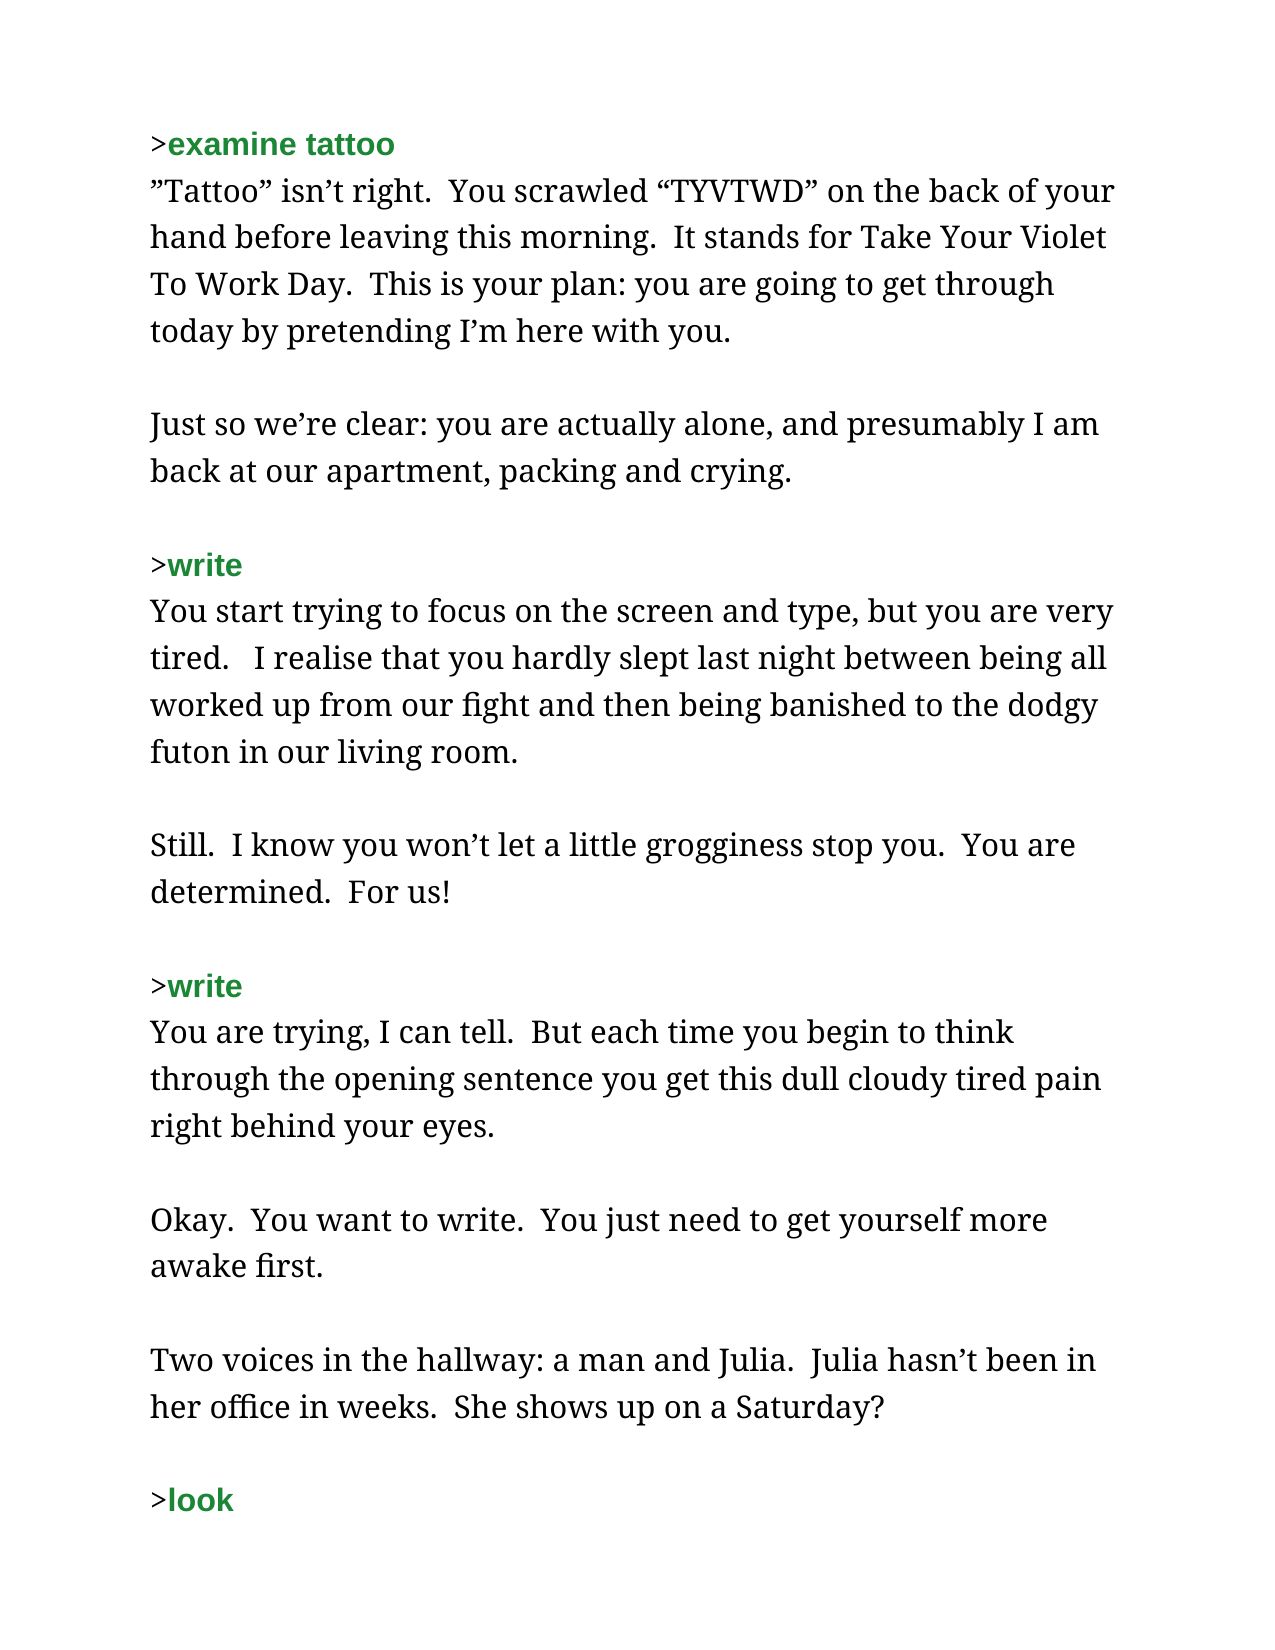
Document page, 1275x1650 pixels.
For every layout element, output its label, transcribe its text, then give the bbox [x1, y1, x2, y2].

text Still. I know you won’t let a little grogginess stop you. You are determined. For us! [150, 823, 1125, 913]
text >examine tattoo [150, 122, 1125, 164]
text >write [150, 964, 1125, 1006]
text Two voices in the hallway: a man and Julia. Julia hasn’t been in her office in weeks. She shows up on a Saturday? [150, 1338, 1125, 1427]
text You are trying, I can tell. But each time you begin to think through the opening sentence you get this dull cloudy tired pain right behind your eyes. [150, 1010, 1125, 1147]
text ”Tattoo” isn’t right. You scrawled “TYVTWD” on the back of your hand before leaving this morning. It stands for Take Your Violet To Work Day. This is your plan: you are going to get through today by pretending I’m here with you. [150, 168, 1125, 351]
text Just so we’re clear: you are actually alone, and presumably I am back at our apartment, packing and crying. [150, 402, 1125, 492]
text Okay. You want to write. You just need to get yourself more awake first. [150, 1197, 1125, 1287]
text >write [150, 543, 1125, 585]
text >look [150, 1478, 1125, 1521]
text You start trying to focus on the screen and type, but you are very tired. I realise that you hardly slept last night between being all worked up from our fight and then being banished to the dodgy futon in our living room. [150, 589, 1125, 772]
